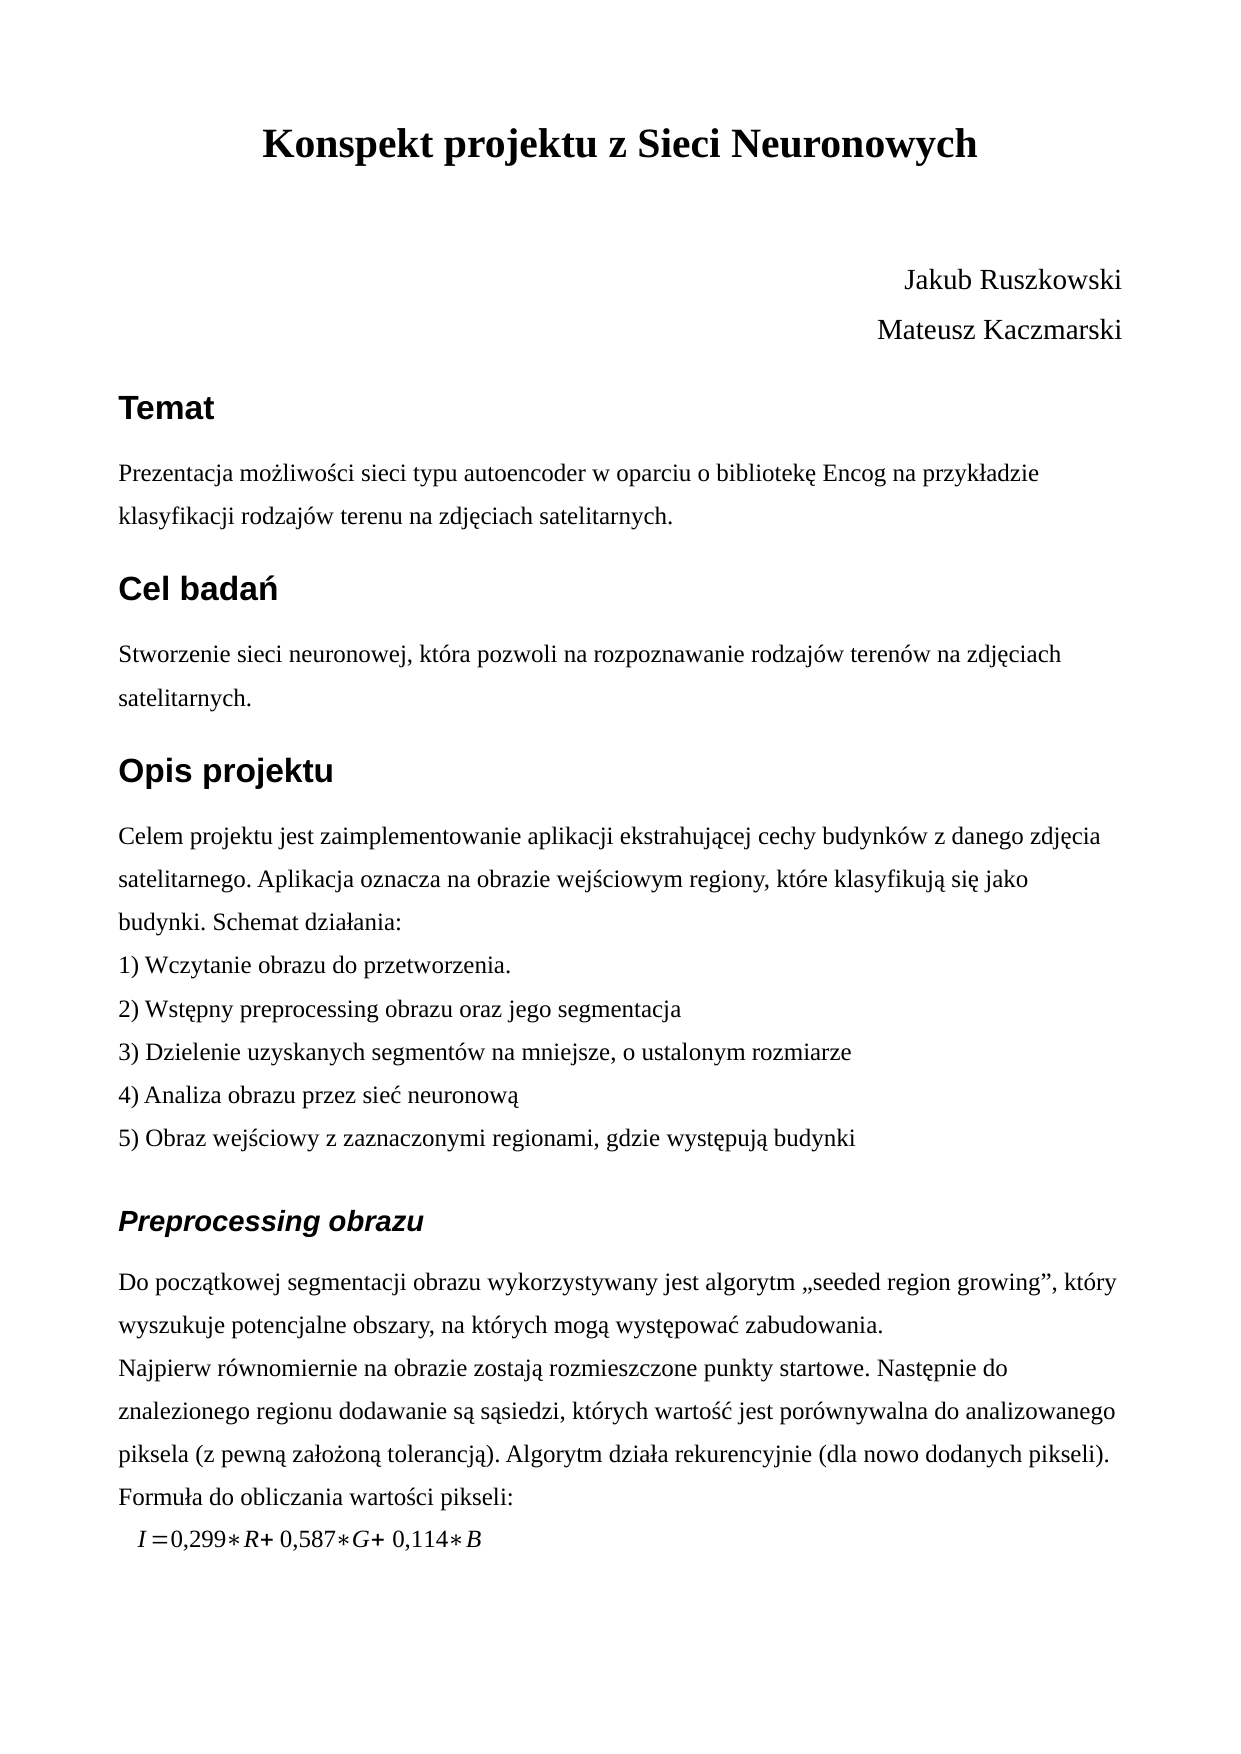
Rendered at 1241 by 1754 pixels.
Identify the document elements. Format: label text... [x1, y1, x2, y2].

text Celem projektu jest zaimplementowanie aplikacji ekstrahującej cechy budynków z danego zdjęcia satelitarnego. Aplikacja oznacza na obrazie wejściowym regiony, które klasyfikują się jako budynki. Schemat działania: 1) Wczytanie obrazu do przetworzenia. 2) Wstępny preprocessing obrazu oraz jego segmentacja 3) Dzielenie uzyskanych segmentów na mniejsze, o ustalonym rozmiarze 4) Analiza obrazu przez sieć neuronową 5) Obraz wejściowy z zaznaczonymi regionami, gdzie występują budynki [118, 821, 1122, 1152]
subtitle Temat [118, 387, 1122, 426]
text Mateusz Kaczmarski [118, 312, 1122, 346]
subtitle Cel badań [118, 569, 1122, 608]
text Prezentacja możliwości sieci typu autoencoder w oparciu o bibliotekę Encog na przykładzie klasyfikacji rodzajów terenu na zdjęciach satelitarnych. [118, 458, 1122, 530]
text Stworzenie sieci neuronowej, która pozwoli na rozpoznawanie rodzajów terenów na zdjęciach satelitarnych. [118, 639, 1122, 711]
subtitle Opis projektu [118, 751, 1122, 789]
text Do początkowej segmentacji obrazu wykorzystywany jest algorytm „seeded region growing”, który wyszukuje potencjalne obszary, na których mogą występować zabudowania. Najpierw równomiernie na obrazie zostają rozmieszczone punkty startowe. Następnie do znalezionego regionu dodawanie są sąsiedzi, których wartość jest porównywalna do analizowanego piksela (z pewną założoną tolerancją). Algorytm działa rekurencyjnie (dla nowo dodanych pikseli). Formuła do obliczania wartości pikseli: [118, 1267, 1122, 1553]
text Konspekt projektu z Sieci Neuronowych [118, 118, 1122, 166]
text Jakub Ruszkowski [118, 262, 1122, 295]
subtitle Preprocessing obrazu [118, 1204, 1122, 1237]
